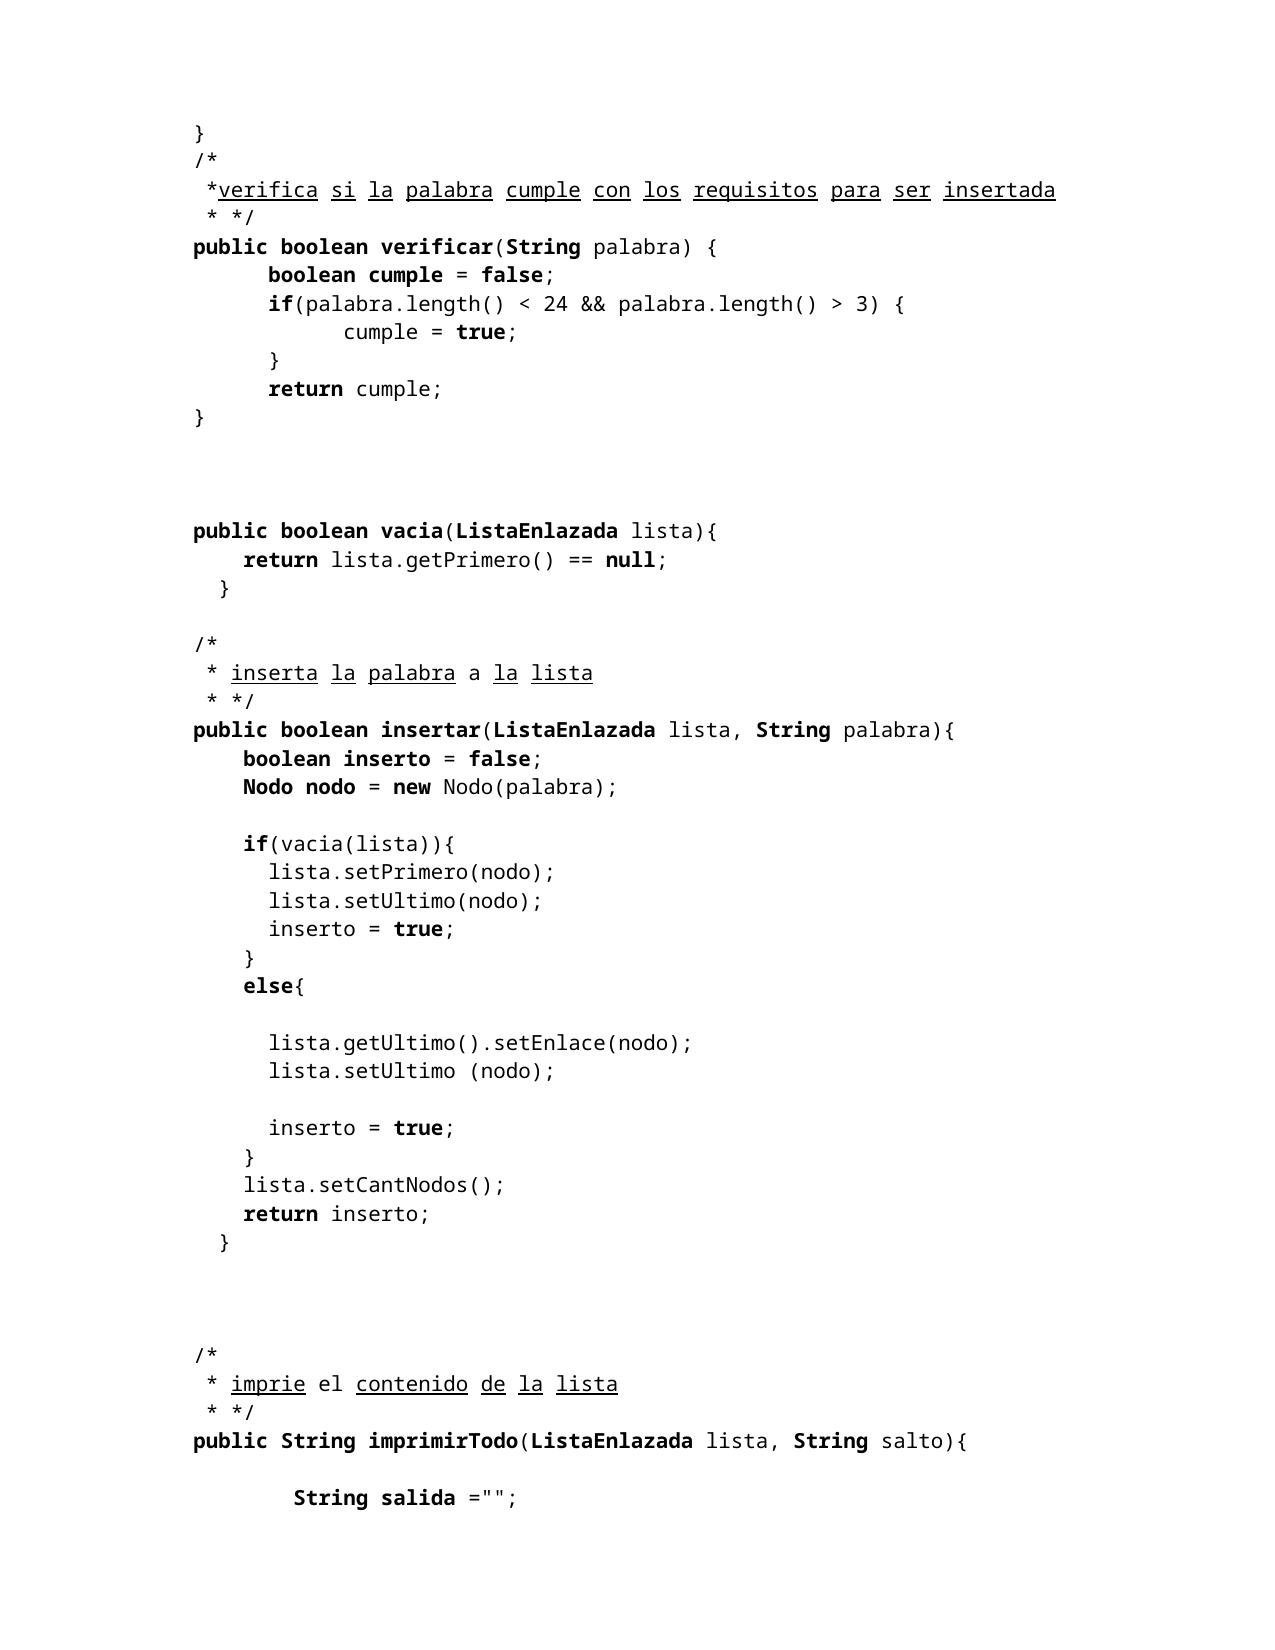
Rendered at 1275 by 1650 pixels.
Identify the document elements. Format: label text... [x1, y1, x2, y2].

text inserto = true; [118, 1113, 1157, 1142]
text return inserto; [118, 1199, 1157, 1227]
text * */ [118, 1398, 1157, 1426]
text } [118, 1142, 1157, 1170]
text } [118, 346, 1157, 374]
text /* [118, 147, 1157, 175]
text } [118, 943, 1157, 971]
text lista.setCantNodos(); [118, 1170, 1157, 1199]
text * */ [118, 203, 1157, 232]
text /* [118, 630, 1157, 658]
text * */ [118, 687, 1157, 715]
text inserto = true; [118, 914, 1157, 943]
text return cumple; [118, 374, 1157, 402]
text } [118, 118, 1157, 147]
text } [118, 573, 1157, 602]
text return lista.getPrimero() == null; [118, 545, 1157, 573]
text } [118, 1227, 1157, 1256]
text *verifica si la palabra cumple con los requisitos para ser insertada [118, 175, 1157, 203]
text String salida =""; [118, 1483, 1157, 1512]
text if(palabra.length() < 24 && palabra.length() > 3) { [118, 289, 1157, 317]
text public boolean vacia(ListaEnlazada lista){ [118, 516, 1157, 545]
text cumple = true; [118, 317, 1157, 346]
text lista.setPrimero(nodo); [118, 857, 1157, 886]
text lista.setUltimo(nodo); [118, 886, 1157, 914]
text public String imprimirTodo(ListaEnlazada lista, String salto){ [118, 1426, 1157, 1455]
text lista.getUltimo().setEnlace(nodo); [118, 1028, 1157, 1057]
text public boolean verificar(String palabra) { [118, 232, 1157, 260]
text lista.setUltimo (nodo); [118, 1057, 1157, 1085]
text Nodo nodo = new Nodo(palabra); [118, 772, 1157, 801]
text * inserta la palabra a la lista [118, 658, 1157, 687]
text if(vacia(lista)){ [118, 829, 1157, 857]
text * imprie el contenido de la lista [118, 1369, 1157, 1398]
text boolean cumple = false; [118, 260, 1157, 289]
text } [118, 402, 1157, 431]
text public boolean insertar(ListaEnlazada lista, String palabra){ [118, 715, 1157, 744]
text boolean inserto = false; [118, 744, 1157, 772]
text else{ [118, 971, 1157, 1000]
text /* [118, 1341, 1157, 1369]
